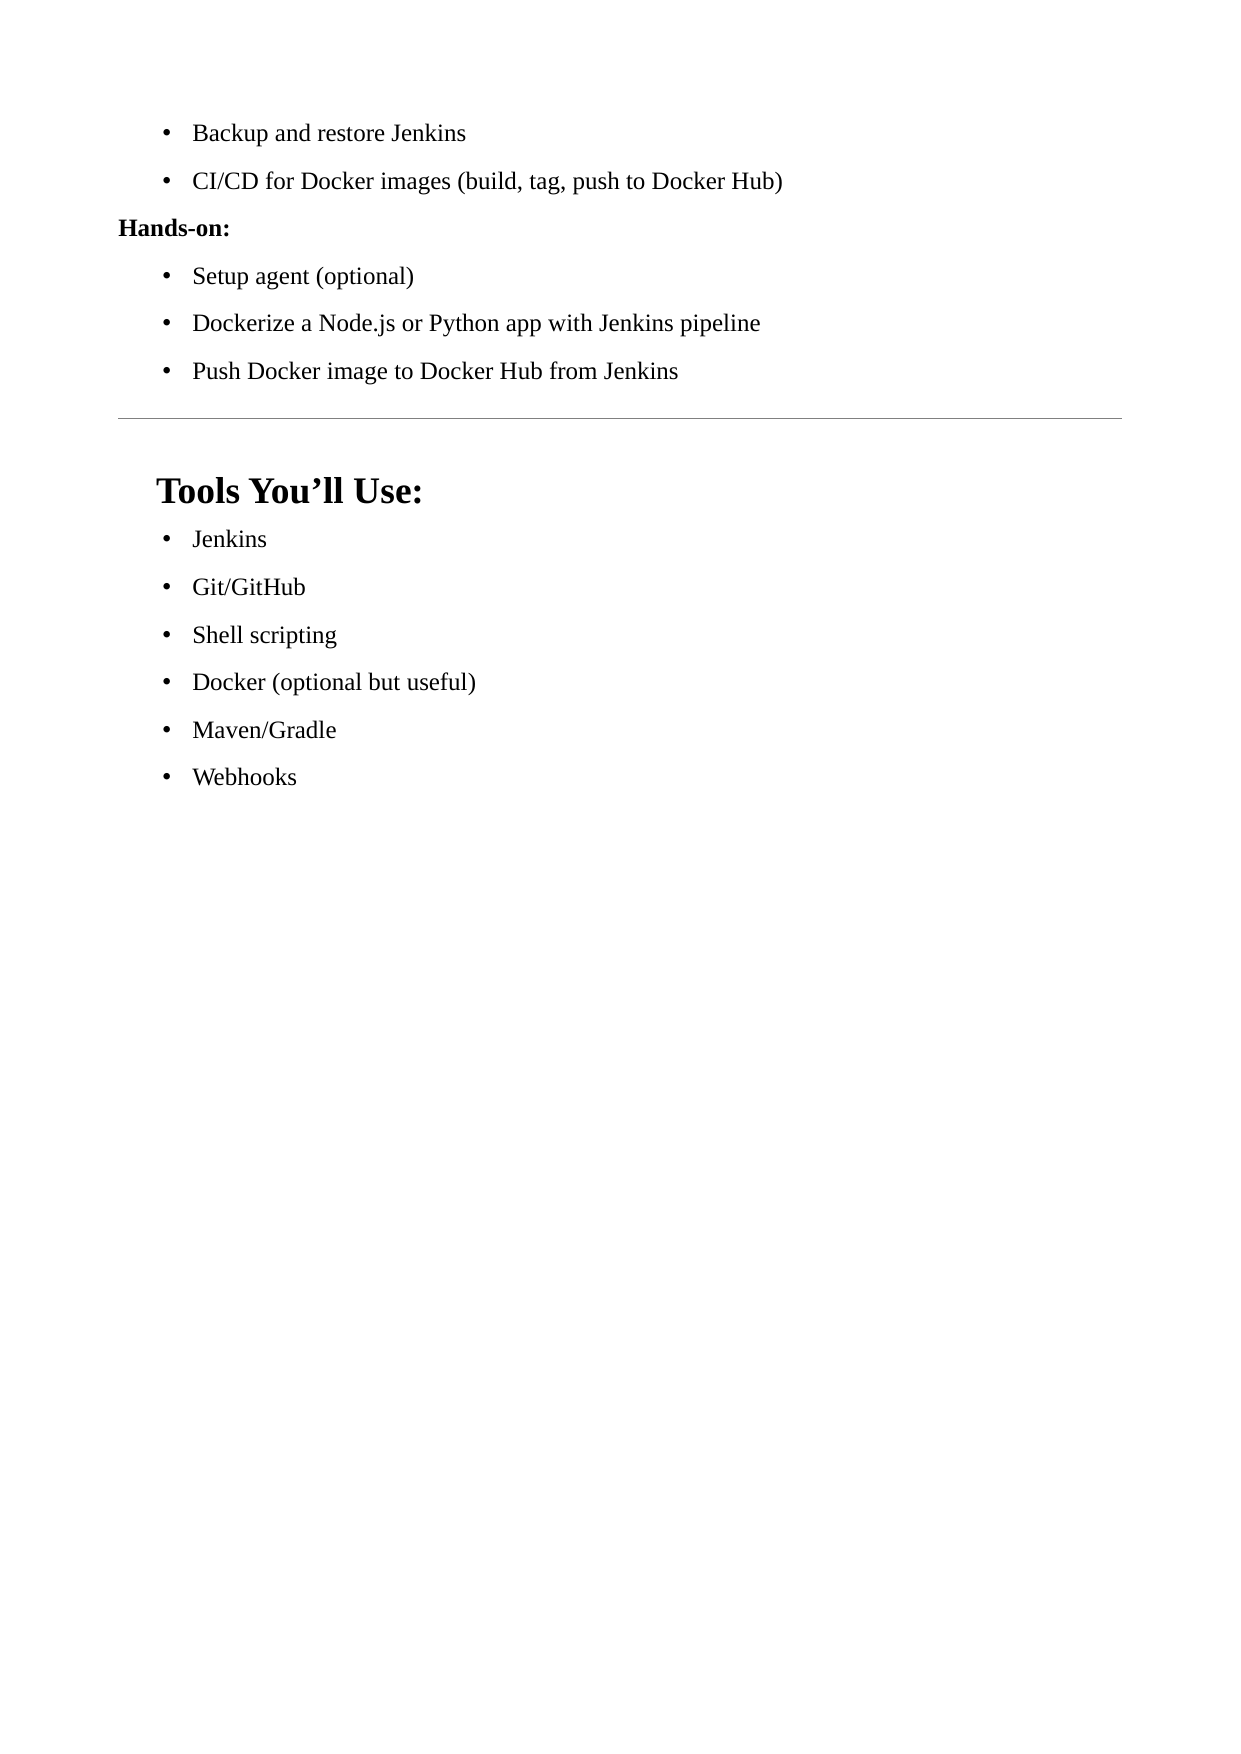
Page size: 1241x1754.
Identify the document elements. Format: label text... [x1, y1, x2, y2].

list Docker (optional but useful) [162, 667, 1122, 696]
list Git/GitHub [162, 572, 1122, 601]
list Dockerize a Node.js or Python app with Jenkins pipeline [162, 308, 1122, 337]
list Jenkins [162, 524, 1122, 553]
text Hands-on: [118, 213, 1122, 242]
list Backup and restore Jenkins [162, 118, 1122, 147]
list Maven/Gradle [162, 715, 1122, 744]
list Webhooks [162, 762, 1122, 791]
list Push Docker image to Docker Hub from Jenkins [162, 356, 1122, 385]
subtitle 🧰 Tools You’ll Use: [118, 469, 1122, 512]
list Shell scripting [162, 620, 1122, 648]
list CI/CD for Docker images (build, tag, push to Docker Hub) [162, 166, 1122, 194]
list Setup agent (optional) [162, 261, 1122, 290]
